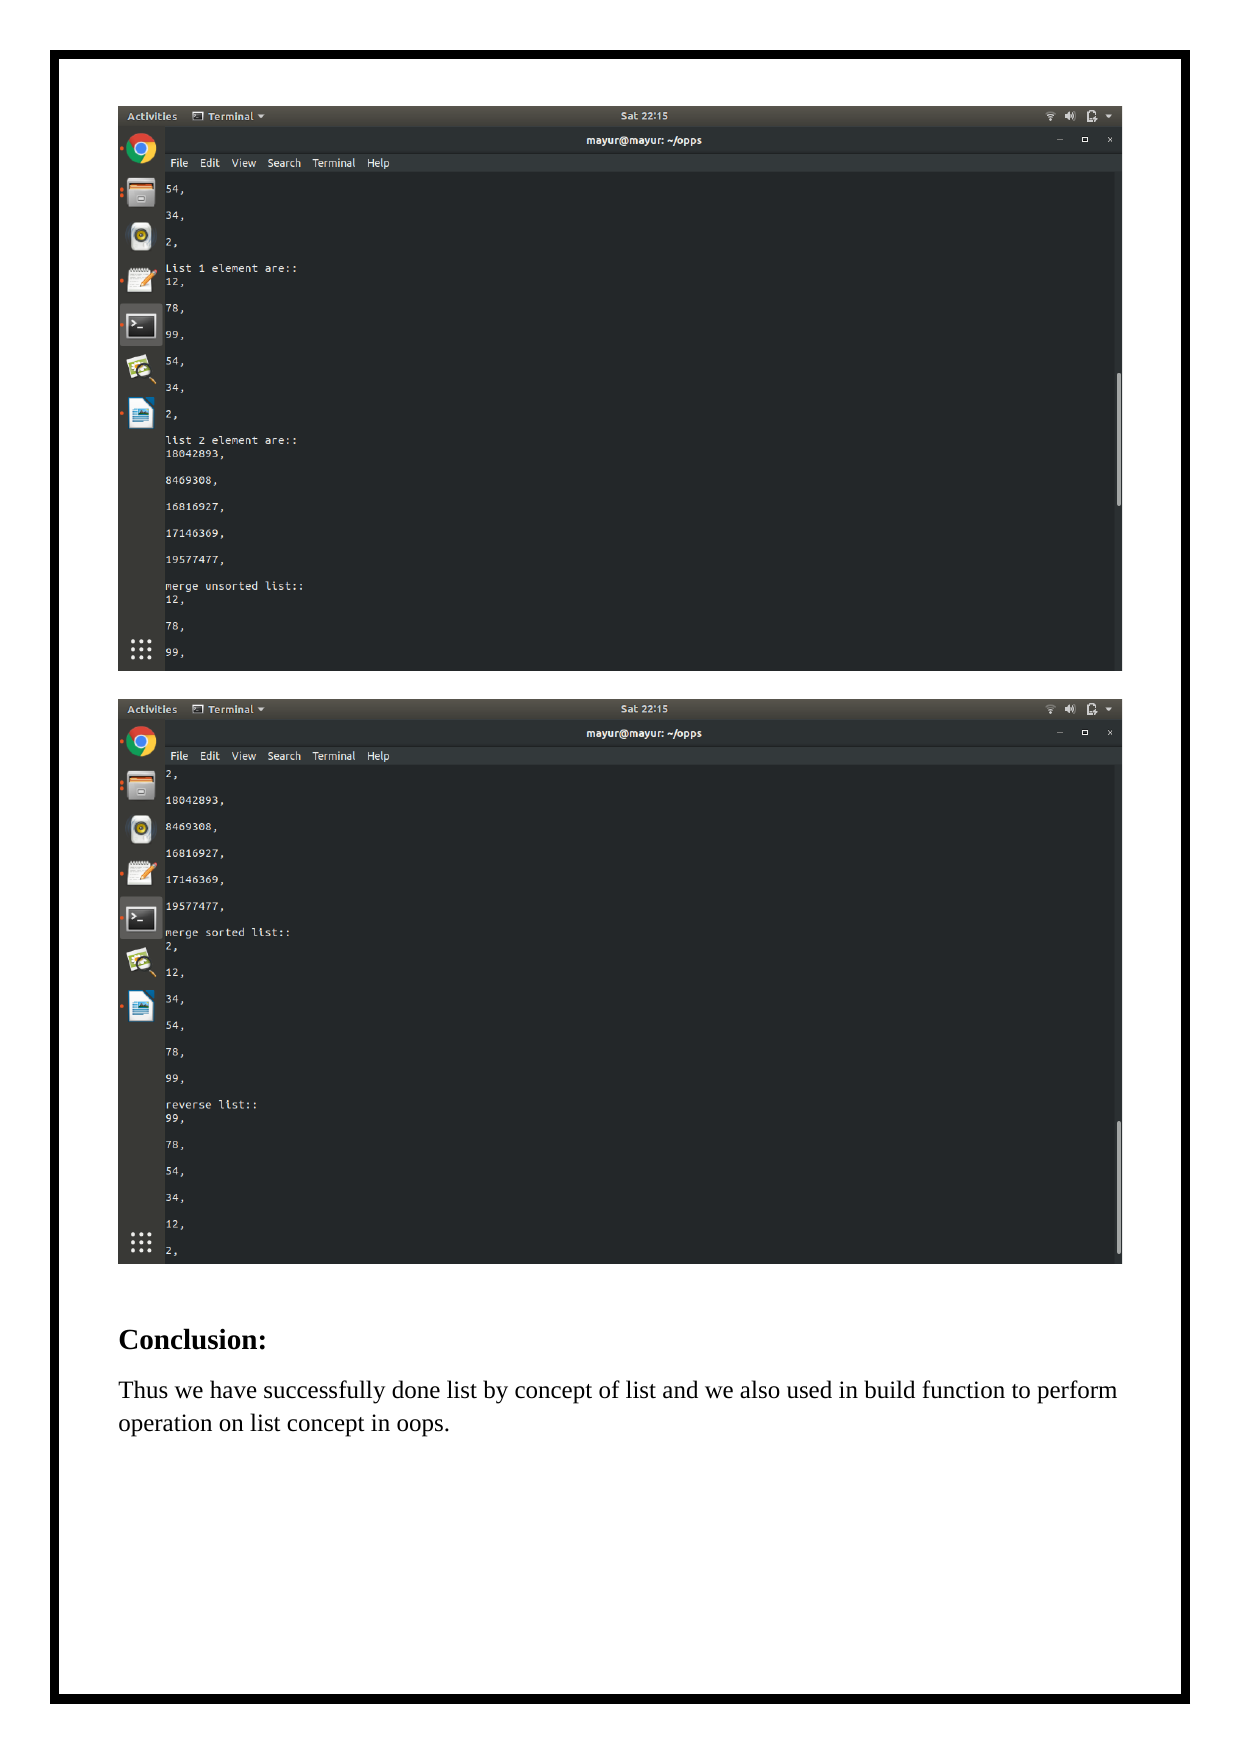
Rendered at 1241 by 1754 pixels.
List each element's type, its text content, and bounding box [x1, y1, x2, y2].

text Thus we have successfully done list by concept of list and we also used in build function to perform operation on list concept in oops. [118, 1375, 1122, 1437]
picture [118, 106, 1123, 671]
picture [118, 699, 1123, 1264]
text Conclusion: [118, 1322, 1122, 1355]
